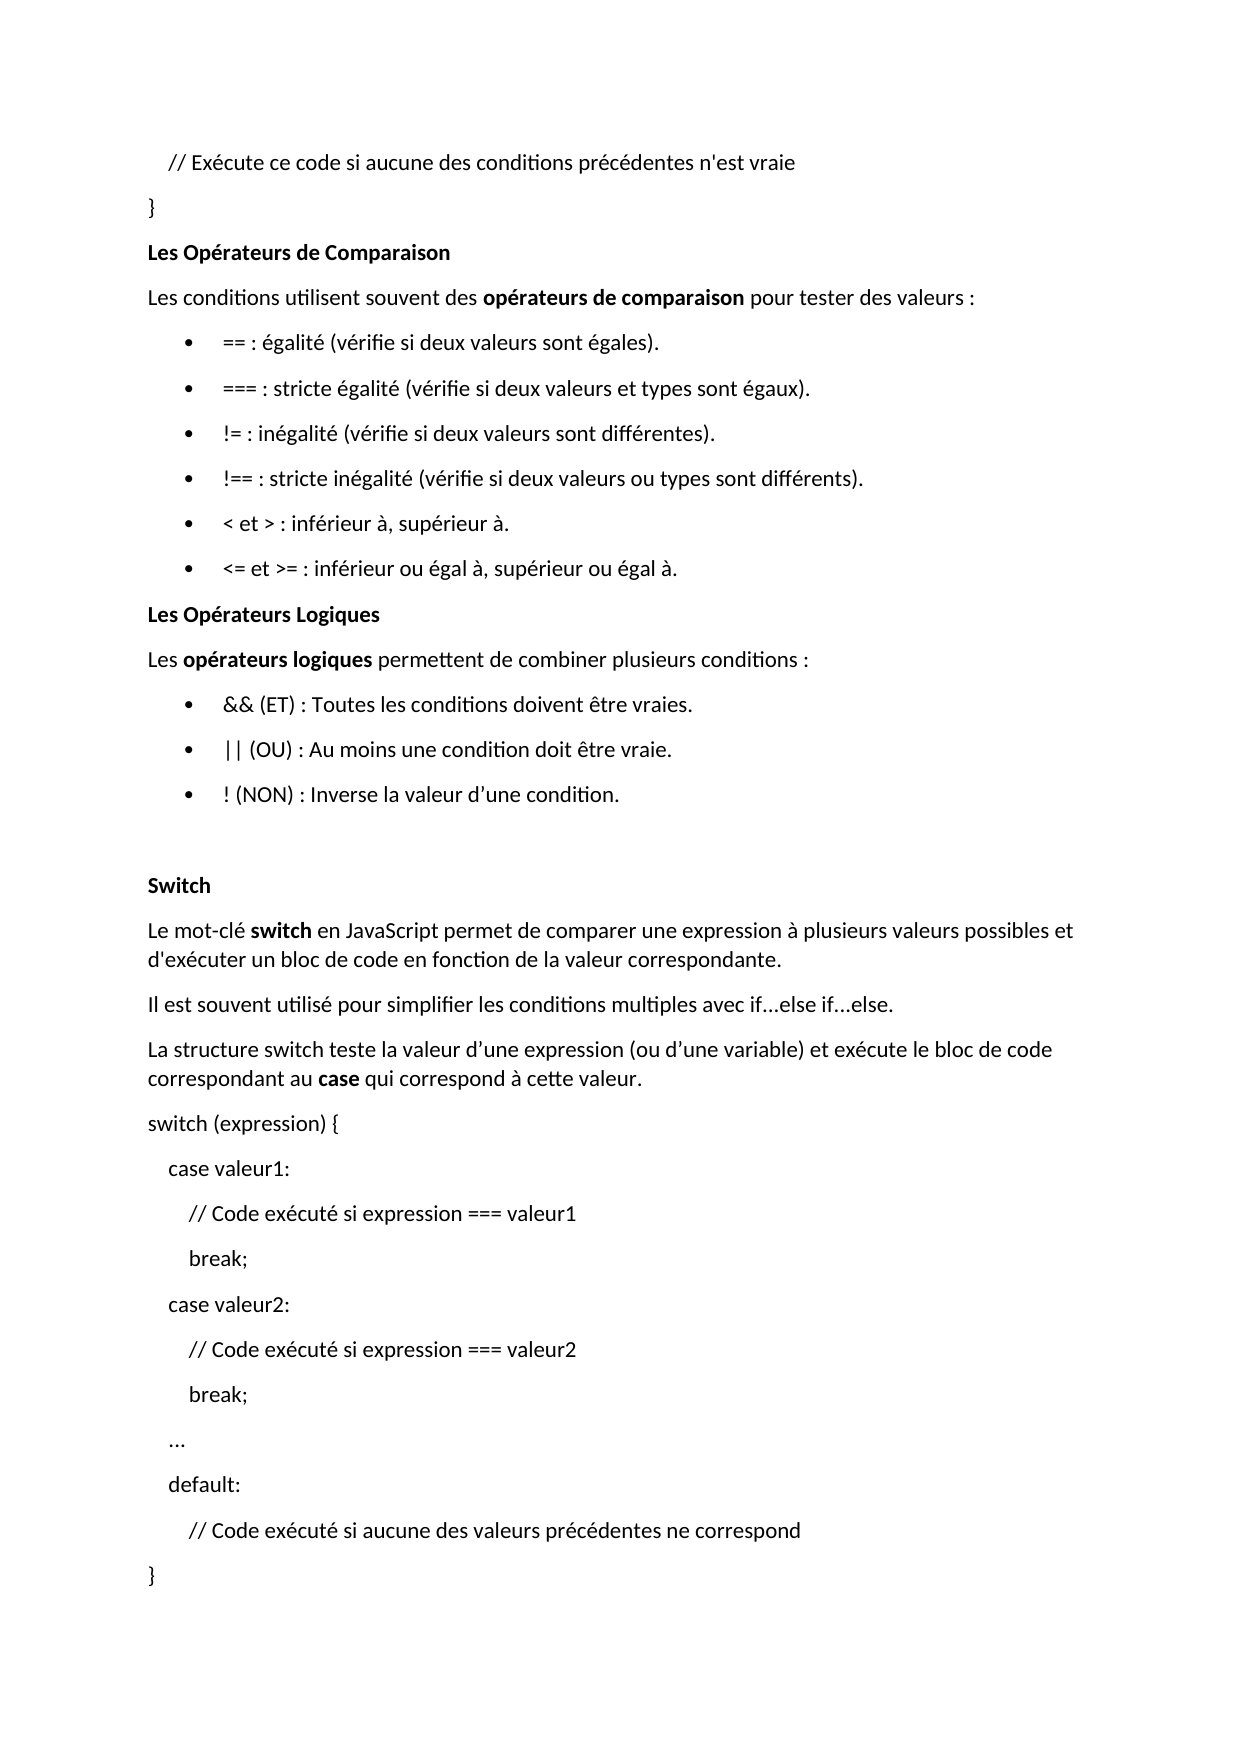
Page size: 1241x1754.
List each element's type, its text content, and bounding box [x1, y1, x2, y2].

text Il est souvent utilisé pour simplifier les conditions multiples avec if...else if...else. [148, 990, 1093, 1018]
text switch (expression) { [148, 1109, 1093, 1137]
list <= et >= : inférieur ou égal à, supérieur ou égal à. [185, 554, 1093, 582]
text break; [148, 1380, 1093, 1408]
list == : égalité (vérifie si deux valeurs sont égales). [185, 328, 1093, 356]
list || (OU) : Au moins une condition doit être vraie. [185, 735, 1093, 763]
text Switch [148, 871, 1093, 899]
text } [148, 193, 1093, 221]
text Le mot-clé switch en JavaScript permet de comparer une expression à plusieurs valeurs possibles et d'exécuter un bloc de code en fonction de la valeur correspondante. [148, 916, 1093, 973]
list !== : stricte inégalité (vérifie si deux valeurs ou types sont différents). [185, 464, 1093, 492]
text case valeur1: [148, 1154, 1093, 1182]
text case valeur2: [148, 1290, 1093, 1318]
text default: [148, 1471, 1093, 1498]
text Les opérateurs logiques permettent de combiner plusieurs conditions : [148, 645, 1093, 673]
text break; [148, 1244, 1093, 1272]
text // Exécute ce code si aucune des conditions précédentes n'est vraie [148, 148, 1093, 176]
text // Code exécuté si expression === valeur2 [148, 1335, 1093, 1363]
list === : stricte égalité (vérifie si deux valeurs et types sont égaux). [185, 374, 1093, 402]
list != : inégalité (vérifie si deux valeurs sont différentes). [185, 419, 1093, 447]
text } [148, 1561, 1093, 1589]
list ! (NON) : Inverse la valeur d’une condition. [185, 781, 1093, 808]
text Les Opérateurs Logiques [148, 600, 1093, 628]
text ... [148, 1425, 1093, 1453]
text La structure switch teste la valeur d’une expression (ou d’une variable) et exécute le bloc de code correspondant au case qui correspond à cette valeur. [148, 1035, 1093, 1092]
text // Code exécuté si aucune des valeurs précédentes ne correspond [148, 1516, 1093, 1544]
list < et > : inférieur à, supérieur à. [185, 509, 1093, 537]
list && (ET) : Toutes les conditions doivent être vraies. [185, 690, 1093, 718]
text Les conditions utilisent souvent des opérateurs de comparaison pour tester des valeurs : [148, 283, 1093, 311]
text // Code exécuté si expression === valeur1 [148, 1199, 1093, 1227]
text Les Opérateurs de Comparaison [148, 238, 1093, 266]
